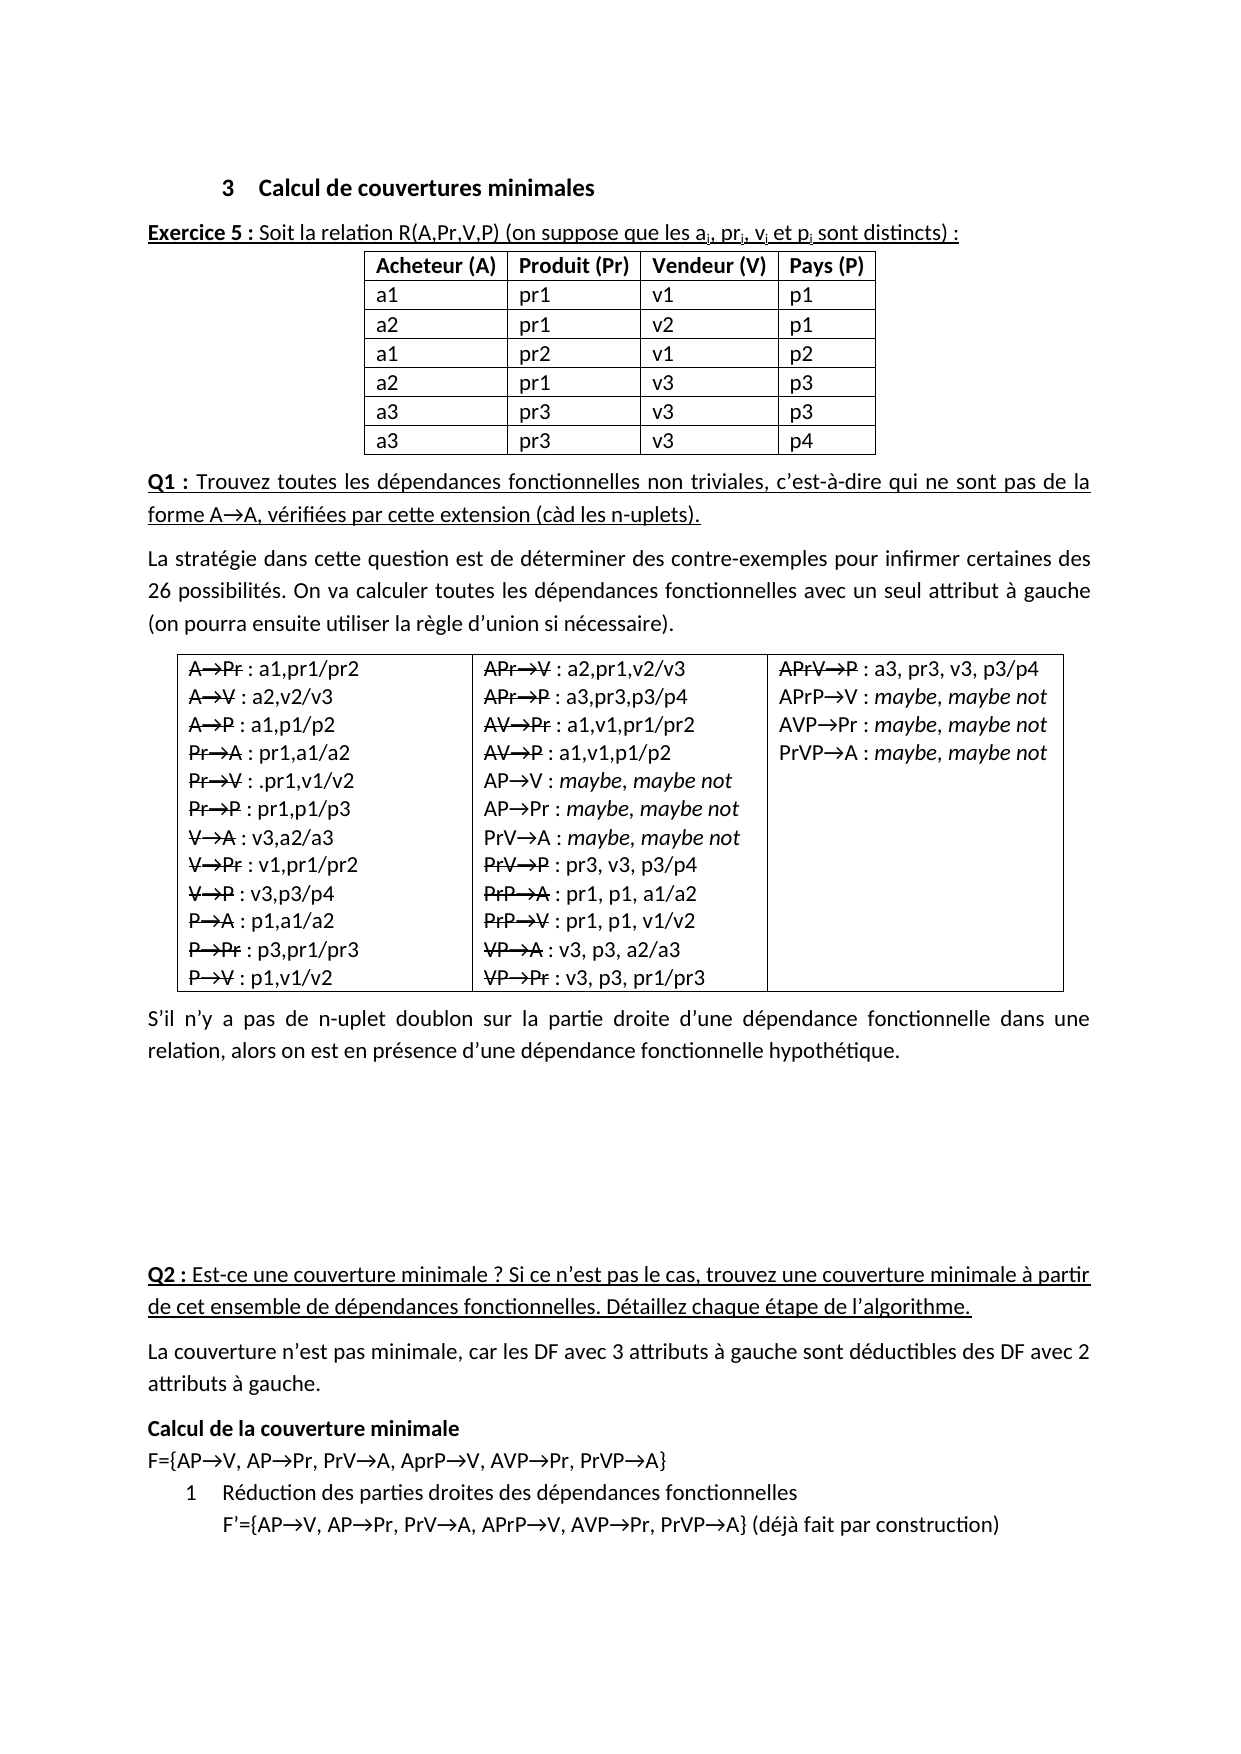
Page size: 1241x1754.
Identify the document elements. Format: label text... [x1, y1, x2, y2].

table_cell p1 [779, 281, 875, 309]
text Q1 : Trouvez toutes les dépendances fonctionnelles non triviales, c’est-à-dire qui ne sont pas de la forme A→A, vérifiées par cette extension (càd les n-uplets). [148, 467, 1093, 528]
table_cell p1 [779, 310, 875, 338]
table_cell pr3 [508, 426, 640, 454]
table_cell a1 [365, 281, 507, 309]
table_cell p3 [779, 397, 875, 425]
table_cell pr1 [508, 310, 640, 338]
table_cell a3 [365, 426, 507, 454]
subtitle Calcul de couvertures minimales [221, 173, 1093, 203]
table_cell pr1 [508, 368, 640, 396]
text F={AP→V, AP→Pr, PrV→A, AprP→V, AVP→Pr, PrVP→A} [148, 1446, 1093, 1474]
text La couverture n’est pas minimale, car les DF avec 3 attributs à gauche sont déductibles des DF avec 2 attributs à gauche. [148, 1337, 1093, 1397]
text La stratégie dans cette question est de déterminer des contre-exemples pour infirmer certaines des 26 possibilités. On va calculer toutes les dépendances fonctionnelles avec un seul attribut à gauche (on pourra ensuite utiliser la règle d’union si nécessaire). [148, 544, 1093, 637]
table_cell pr1 [508, 281, 640, 309]
table_header APr→V : a2,pr1,v2/v3 APr→P : a3,pr3,p3/p4 AV→Pr : a1,v1,pr1/pr2 AV→P : a1,v1,p1/p2 AP→V : maybe, maybe not AP→Pr : maybe, maybe not PrV→A : maybe, maybe not PrV→P : pr3, v3, p3/p4 PrP→A : pr1, p1, a1/a2 PrP→V : pr1, p1, v1/v2 VP→A : v3, p3, a2/a3 VP→Pr : v3, p3, pr1/pr3 [473, 655, 767, 991]
table_header Pays (P) [779, 252, 875, 279]
table_cell v1 [641, 339, 778, 367]
table_cell v1 [641, 281, 778, 309]
table_header Produit (Pr) [508, 252, 640, 279]
table_cell pr3 [508, 397, 640, 425]
table_cell a1 [365, 339, 507, 367]
table_header APrV→P : a3, pr3, v3, p3/p4 APrP→V : maybe, maybe not AVP→Pr : maybe, maybe not PrVP→A : maybe, maybe not [768, 655, 1063, 991]
text Exercice 5 : Soit la relation R(A,Pr,V,P) (on suppose que les ai, pri, vi et pi sont distincts) : [148, 218, 1093, 246]
table_cell pr2 [508, 339, 640, 367]
table_cell p4 [779, 426, 875, 454]
table_header Vendeur (V) [641, 252, 778, 279]
table_cell v2 [641, 310, 778, 338]
table_header A→Pr : a1,pr1/pr2 A→V : a2,v2/v3 A→P : a1,p1/p2 Pr→A : pr1,a1/a2 Pr→V : .pr1,v1/v2 Pr→P : pr1,p1/p3 V→A : v3,a2/a3 V→Pr : v1,pr1/pr2 V→P : v3,p3/p4 P→A : p1,a1/a2 P→Pr : p3,pr1/pr3 P→V : p1,v1/v2 [178, 655, 472, 991]
text S’il n’y a pas de n-uplet doublon sur la partie droite d’une dépendance fonctionnelle dans une relation, alors on est en présence d’une dépendance fonctionnelle hypothétique. [148, 1004, 1093, 1064]
table_cell a2 [365, 368, 507, 396]
text Q2 : Est-ce une couverture minimale ? Si ce n’est pas le cas, trouvez une couverture minimale à partir de cet ensemble de dépendances fonctionnelles. Détaillez chaque étape de l’algorithme. [148, 1260, 1093, 1320]
list Réduction des parties droites des dépendances fonctionnelles [185, 1478, 1093, 1506]
table_cell v3 [641, 397, 778, 425]
table_cell a2 [365, 310, 507, 338]
text F’={AP→V, AP→Pr, PrV→A, APrP→V, AVP→Pr, PrVP→A} (déjà fait par construction) [223, 1510, 1093, 1538]
text Calcul de la couverture minimale [148, 1414, 1093, 1442]
table_header Acheteur (A) [365, 252, 507, 279]
table_cell v3 [641, 368, 778, 396]
table_cell p2 [779, 339, 875, 367]
table_cell p3 [779, 368, 875, 396]
table_cell a3 [365, 397, 507, 425]
table_cell v3 [641, 426, 778, 454]
